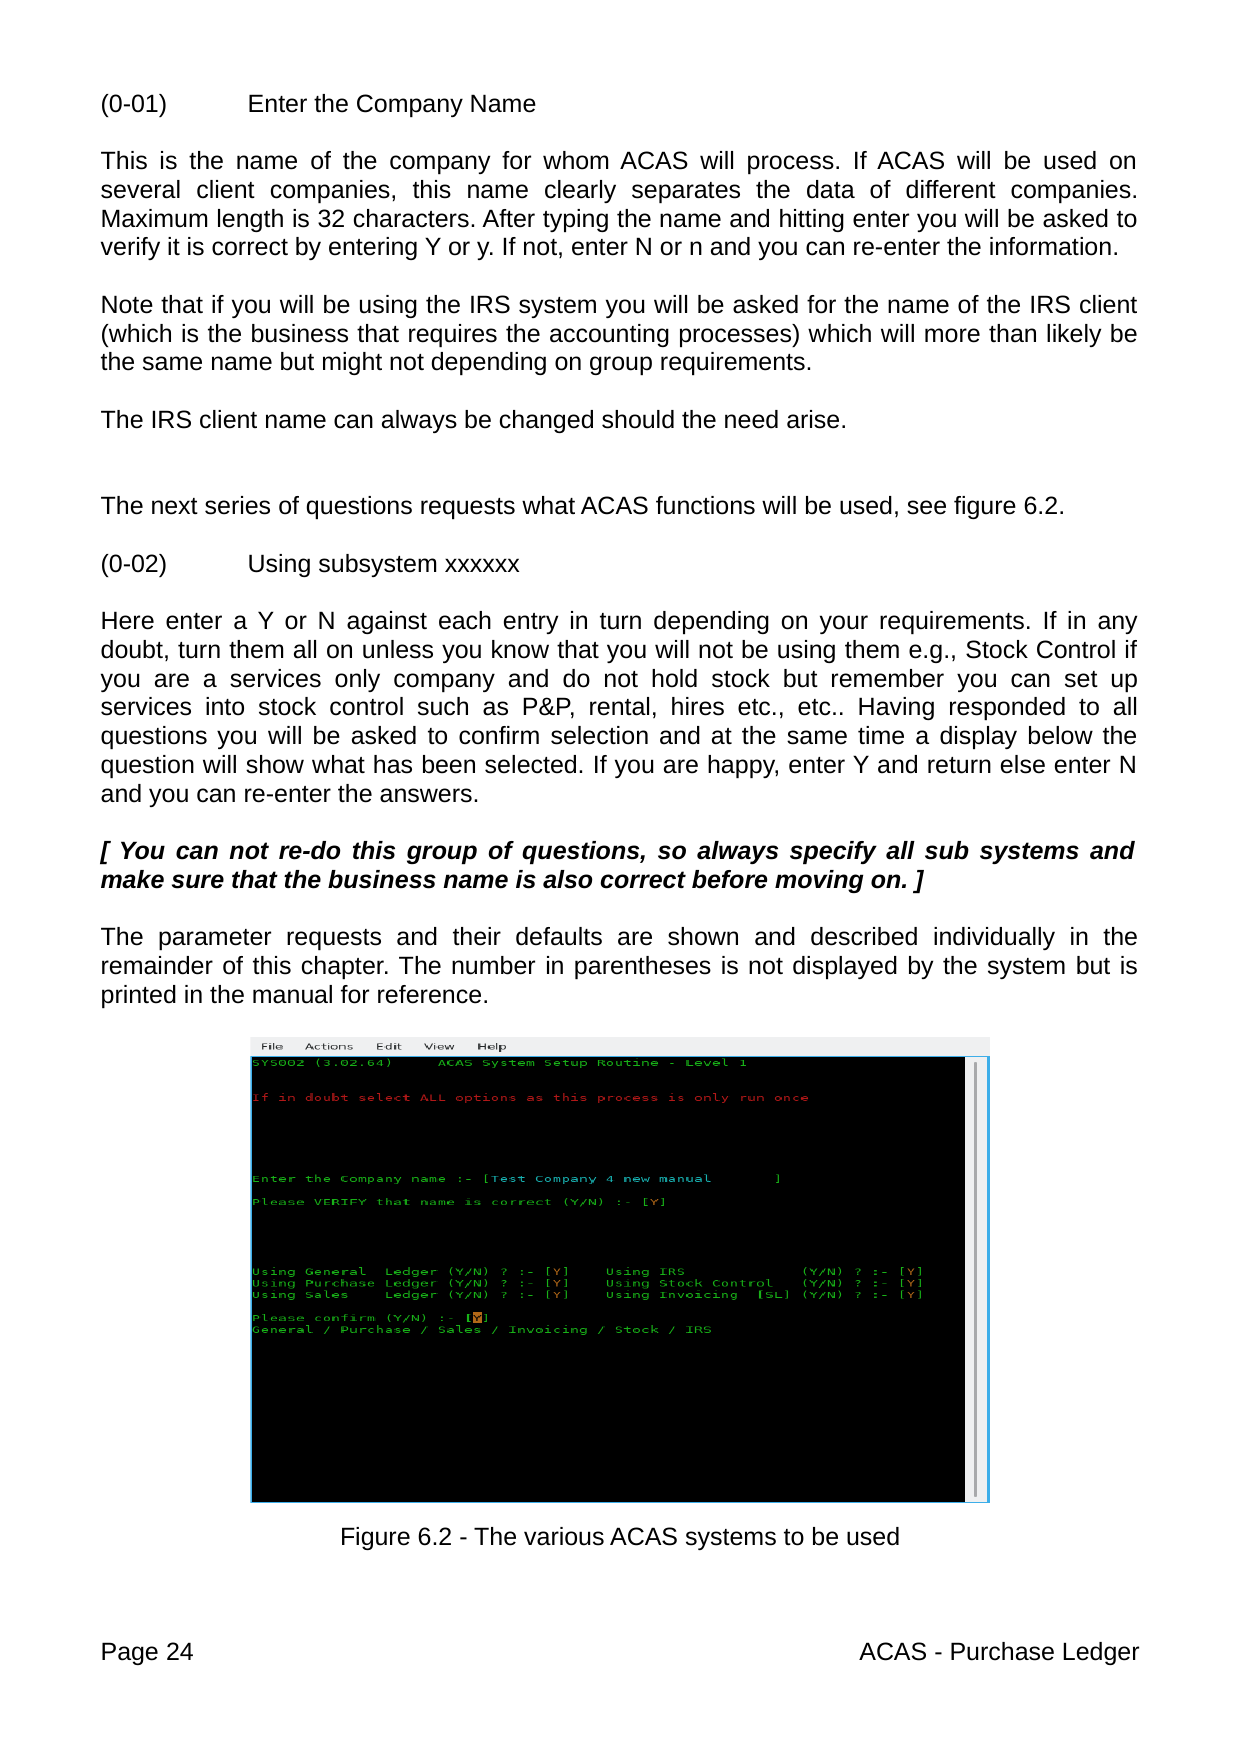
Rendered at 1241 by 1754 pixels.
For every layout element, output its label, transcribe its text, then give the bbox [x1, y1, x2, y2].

text Here enter a Y or N against each entry in turn depending on your requirements. If in any doubt, turn them all on unless you know that you will not be using them e.g., Stock Control if you are a services only company and do not hold stock but remember you can set up services into stock control such as P&P, rental, hires etc., etc.. Having responded to all questions you will be asked to confirm selection and at the same time a display below the question will show what has been selected. If you are happy, enter Y and return else enter N and you can re-enter the answers. [100, 606, 1140, 807]
text Figure 6.2 - The various ACAS systems to be used [100, 1522, 1140, 1551]
text Note that if you will be using the IRS system you will be asked for the name of the IRS client (which is the business that requires the accounting processes) which will more than likely be the same name but might not depending on group requirements. [100, 290, 1140, 376]
text The parameter requests and their defaults are shown and described individually in the remainder of this chapter. The number in parentheses is not displayed by the system but is printed in the manual for reference. [100, 922, 1140, 1008]
text [ You can not re-do this group of questions, so always specify all sub systems and make sure that the business name is also correct before moving on. ] [100, 836, 1140, 893]
text The next series of questions requests what ACAS functions will be used, see figure 6.2. [100, 491, 1140, 520]
text (0-01) Enter the Company Name [100, 88, 1140, 117]
text The IRS client name can always be changed should the need arise. [100, 405, 1140, 433]
picture [250, 1037, 990, 1503]
text This is the name of the company for whom ACAS will process. If ACAS will be used on several client companies, this name clearly separates the data of different companies. Maximum length is 32 characters. After typing the name and hitting enter you will be asked to verify it is correct by entering Y or y. If not, enter N or n and you can re-enter the information. [100, 146, 1140, 261]
text (0-02) Using subsystem xxxxxx [100, 548, 1140, 577]
